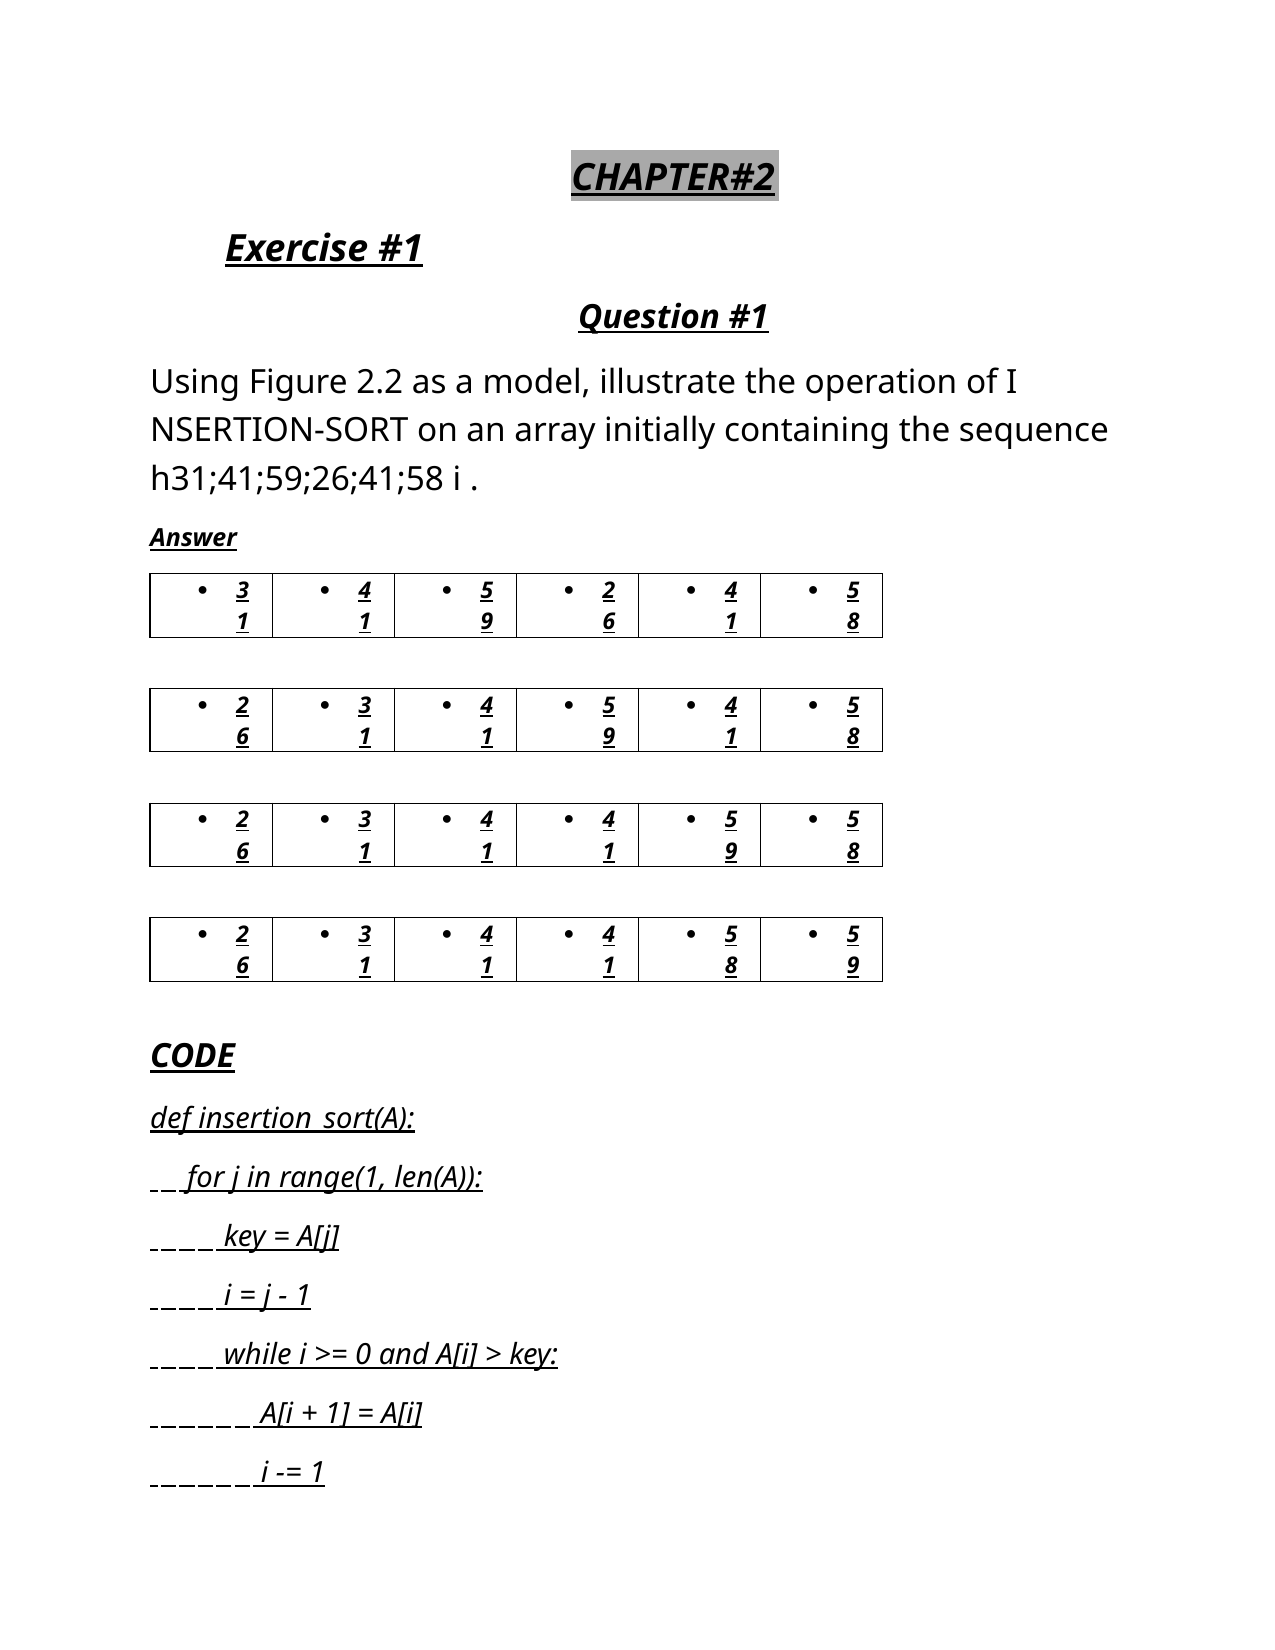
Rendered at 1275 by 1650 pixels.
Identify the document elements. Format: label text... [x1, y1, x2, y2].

table_header 31 [273, 918, 394, 981]
table_header 41 [517, 918, 638, 981]
table_header 26 [151, 689, 272, 751]
table_header 41 [517, 804, 638, 866]
table_header 58 [639, 918, 760, 981]
text Question #1 [225, 292, 1125, 338]
table_header 41 [395, 689, 516, 751]
table_header 31 [151, 574, 272, 637]
text Answer [150, 520, 1125, 554]
table_header 41 [273, 574, 394, 637]
table_header 58 [761, 689, 882, 751]
table_header 31 [273, 804, 394, 866]
table_header 59 [517, 689, 638, 751]
table_header 26 [151, 918, 272, 981]
table_header 26 [151, 804, 272, 866]
text CHAPTER#2 [225, 150, 1125, 201]
text CODE [150, 1032, 1125, 1077]
text def insertion_sort(A): [150, 1097, 1125, 1137]
text while i >= 0 and A[i] > key: [150, 1333, 1125, 1373]
text i -= 1 [150, 1451, 1125, 1491]
text Using Figure 2.2 as a model, illustrate the operation of I NSERTION-SORT on an array initially containing the sequence h31;41;59;26;41;58 i . [150, 358, 1125, 500]
table_header 59 [395, 574, 516, 637]
text Exercise #1 [225, 221, 1125, 272]
table_header 58 [761, 804, 882, 866]
table_header 59 [761, 918, 882, 981]
table_header 41 [639, 689, 760, 751]
text i = j - 1 [150, 1274, 1125, 1314]
table_header 41 [639, 574, 760, 637]
table_header 59 [639, 804, 760, 866]
text key = A[j] [150, 1215, 1125, 1255]
text for j in range(1, len(A)): [150, 1156, 1125, 1196]
table_header 58 [761, 574, 882, 637]
table_header 41 [395, 918, 516, 981]
table_header 31 [273, 689, 394, 751]
table_header 41 [395, 804, 516, 866]
text A[i + 1] = A[i] [150, 1392, 1125, 1432]
table_header 26 [517, 574, 638, 637]
